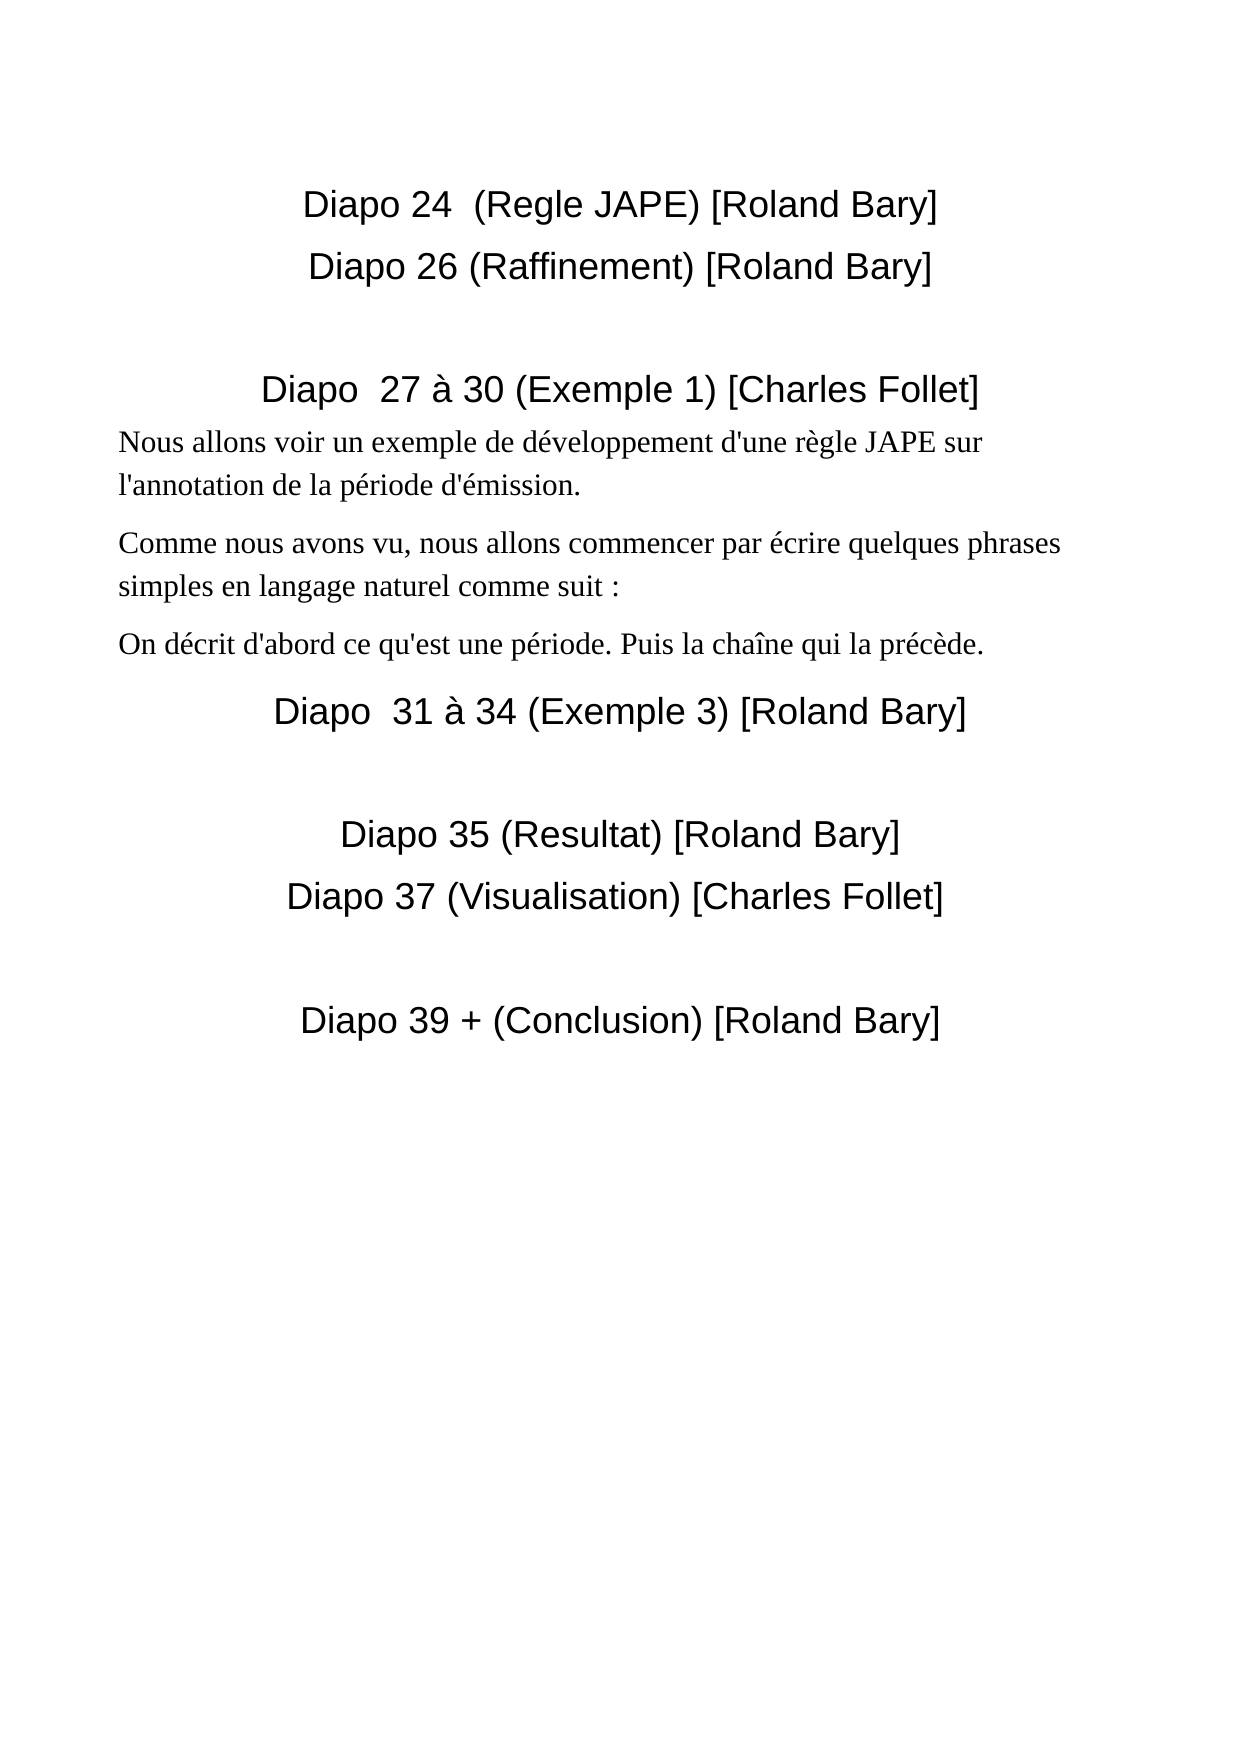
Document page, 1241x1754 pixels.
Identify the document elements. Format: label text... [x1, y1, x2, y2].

subtitle Diapo 31 à 34 (Exemple 3) [Roland Bary] [118, 689, 1122, 732]
subtitle Diapo 26 (Raffinement) [Roland Bary] [118, 244, 1122, 287]
text Nous allons voir un exemple de développement d'une règle JAPE sur l'annotation de la période d'émission. [118, 423, 1122, 502]
subtitle Diapo 24 (Regle JAPE) [Roland Bary] [118, 182, 1122, 225]
subtitle Diapo 37 (Visualisation) [Charles Follet] [118, 874, 1122, 918]
text Comme nous avons vu, nous allons commencer par écrire quelques phrases simples en langage naturel comme suit : [118, 524, 1122, 603]
subtitle Diapo 27 à 30 (Exemple 1) [Charles Follet] [118, 368, 1122, 411]
text On décrit d'abord ce qu'est une période. Puis la chaîne qui la précède. [118, 625, 1122, 661]
subtitle Diapo 35 (Resultat) [Roland Bary] [118, 813, 1122, 856]
subtitle Diapo 39 + (Conclusion) [Roland Bary] [118, 998, 1122, 1041]
